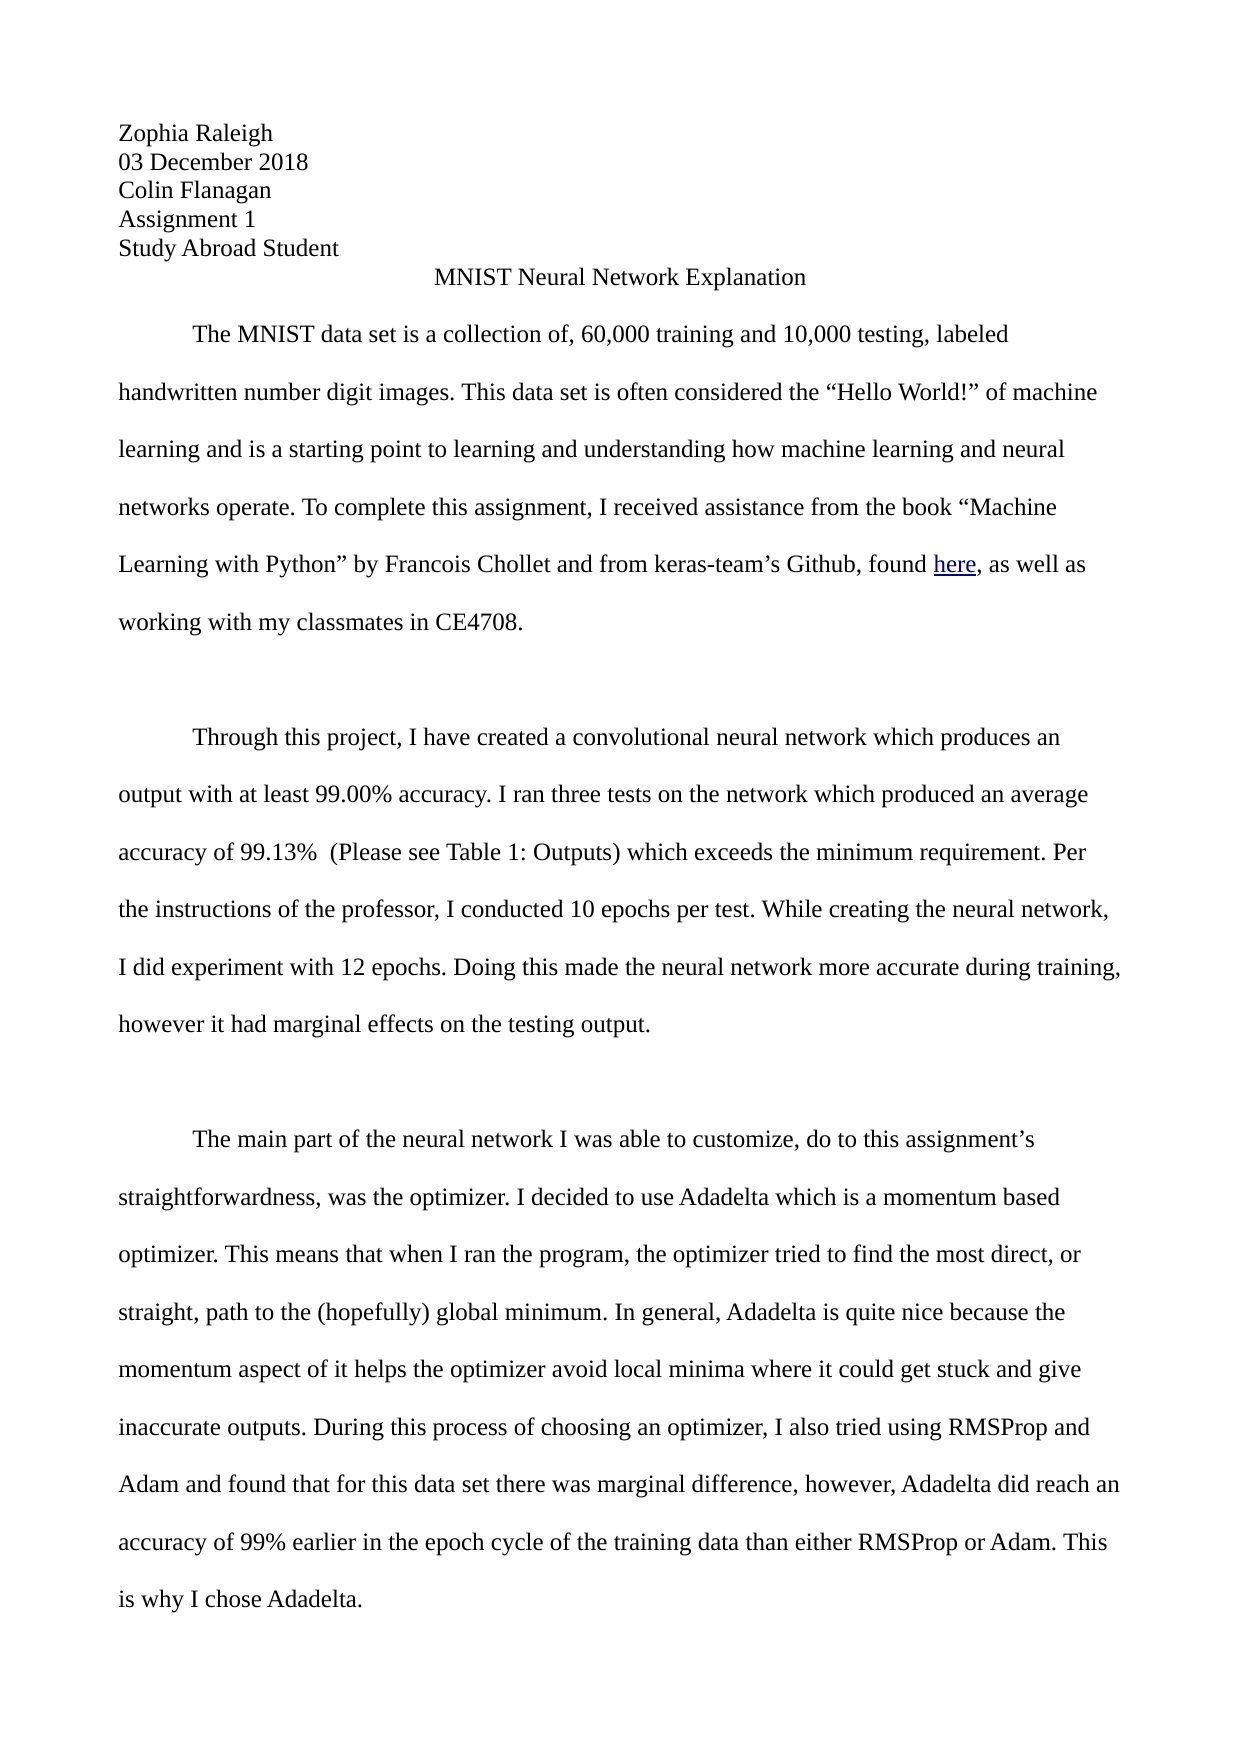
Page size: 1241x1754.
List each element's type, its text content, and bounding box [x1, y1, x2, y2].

text Through this project, I have created a convolutional neural network which produces an output with at least 99.00% accuracy. I ran three tests on the network which produced an average accuracy of 99.13% (Please see Table 1: Outputs) which exceeds the minimum requirement. Per the instructions of the professor, I conducted 10 epochs per test. While creating the neural network, I did experiment with 12 epochs. Doing this made the neural network more accurate during training, however it had marginal effects on the testing output. [118, 722, 1122, 1038]
text The main part of the neural network I was able to customize, do to this assignment’s straightforwardness, was the optimizer. I decided to use Adadelta which is a momentum based optimizer. This means that when I ran the program, the optimizer tried to find the most direct, or straight, path to the (hopefully) global minimum. In general, Adadelta is quite nice because the momentum aspect of it helps the optimizer avoid local minima where it could get stuck and give inaccurate outputs. During this process of choosing an optimizer, I also tried using RMSProp and Adam and found that for this data set there was marginal difference, however, Adadelta did reach an accuracy of 99% earlier in the epoch cycle of the training data than either RMSProp or Adam. This is why I chose Adadelta. [118, 1124, 1122, 1613]
text Zophia Raleigh [118, 118, 1122, 147]
text Colin Flanagan [118, 176, 1122, 204]
text Assignment 1 [118, 204, 1122, 233]
text The MNIST data set is a collection of, 60,000 training and 10,000 testing, labeled handwritten number digit images. This data set is often considered the “Hello World!” of machine learning and is a starting point to learning and understanding how machine learning and neural networks operate. To complete this assignment, I received assistance from the book “Machine Learning with Python” by Francois Chollet and from keras-team’s Github, found here, as well as working with my classmates in CE4708. [118, 319, 1122, 636]
text 03 December 2018 [118, 147, 1122, 176]
text Study Abroad Student [118, 233, 1122, 262]
text MNIST Neural Network Explanation [118, 262, 1122, 291]
